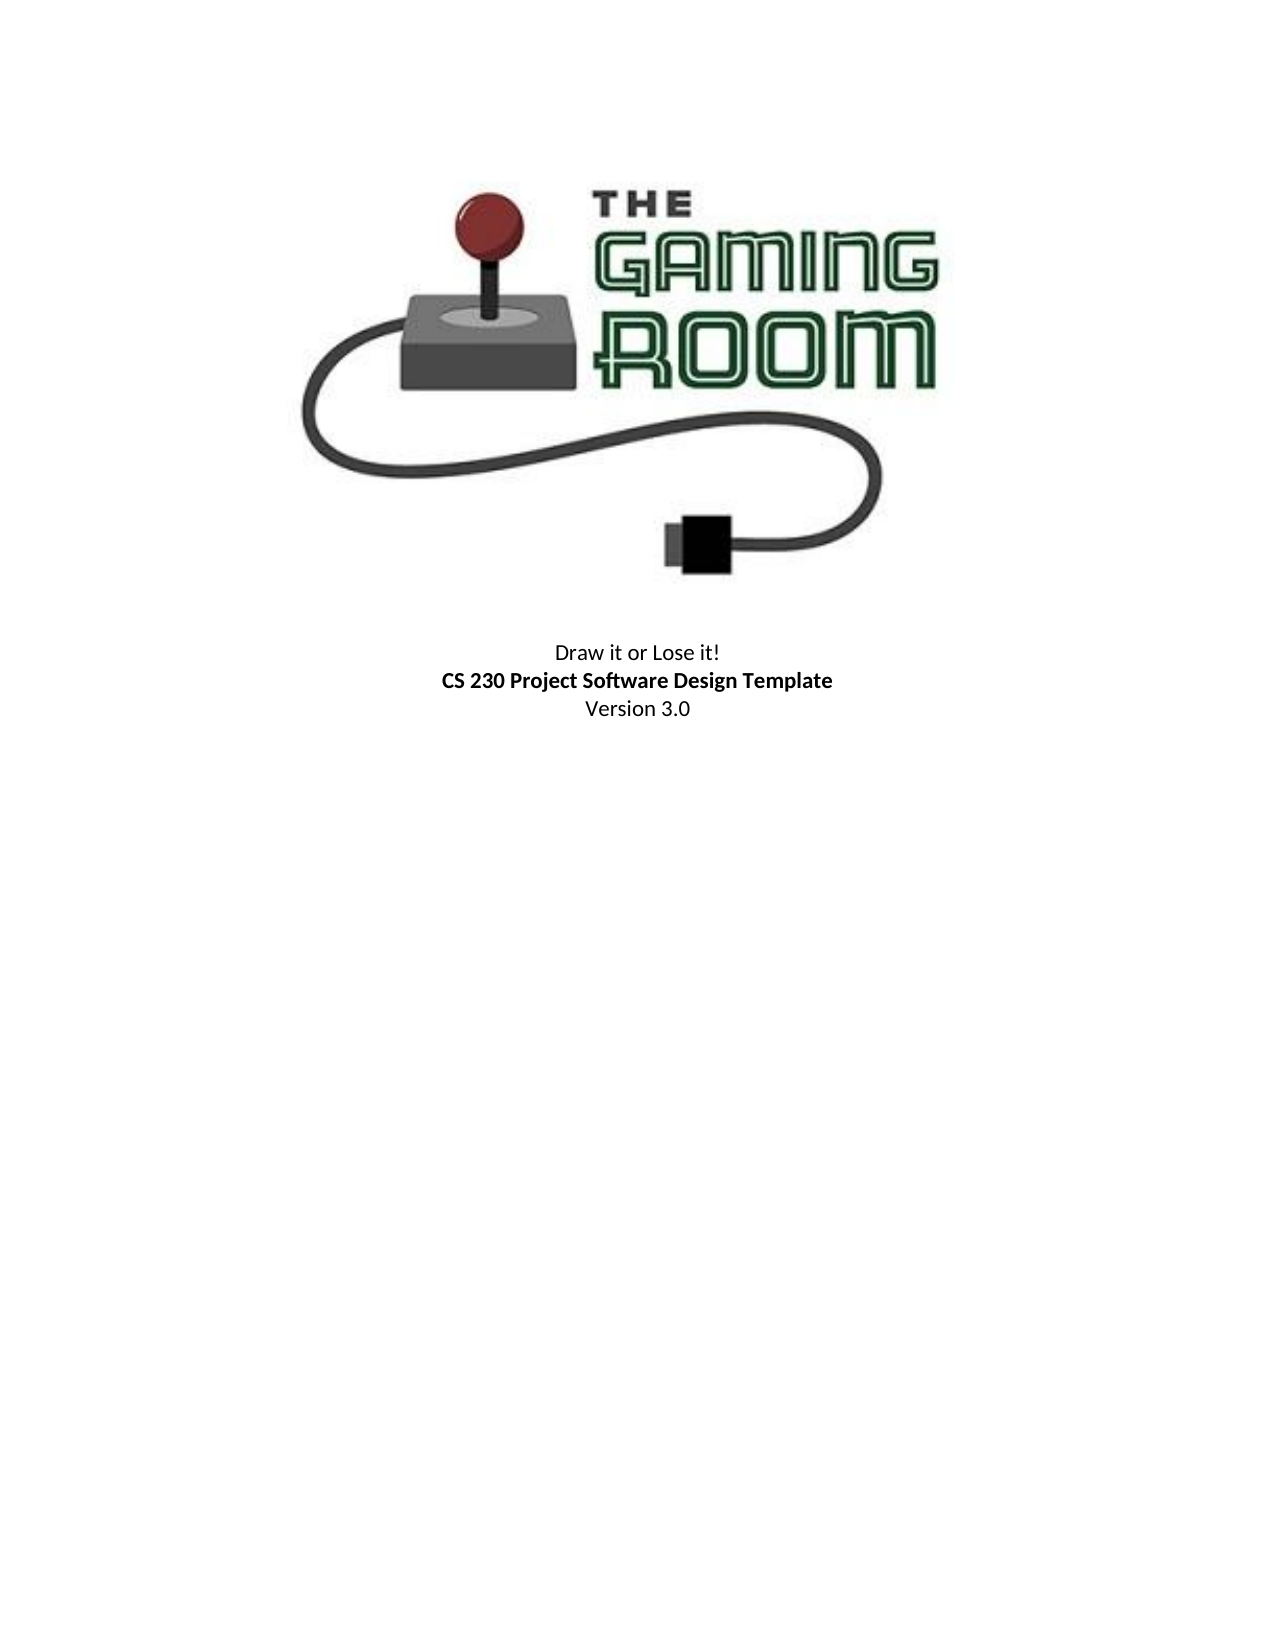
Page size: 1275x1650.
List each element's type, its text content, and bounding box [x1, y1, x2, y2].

title Draw it or Lose it! [150, 638, 1125, 666]
subtitle CS 230 Project Software Design Template [150, 666, 1125, 694]
text Version 3.0 [150, 694, 1125, 722]
picture [220, 150, 1055, 611]
